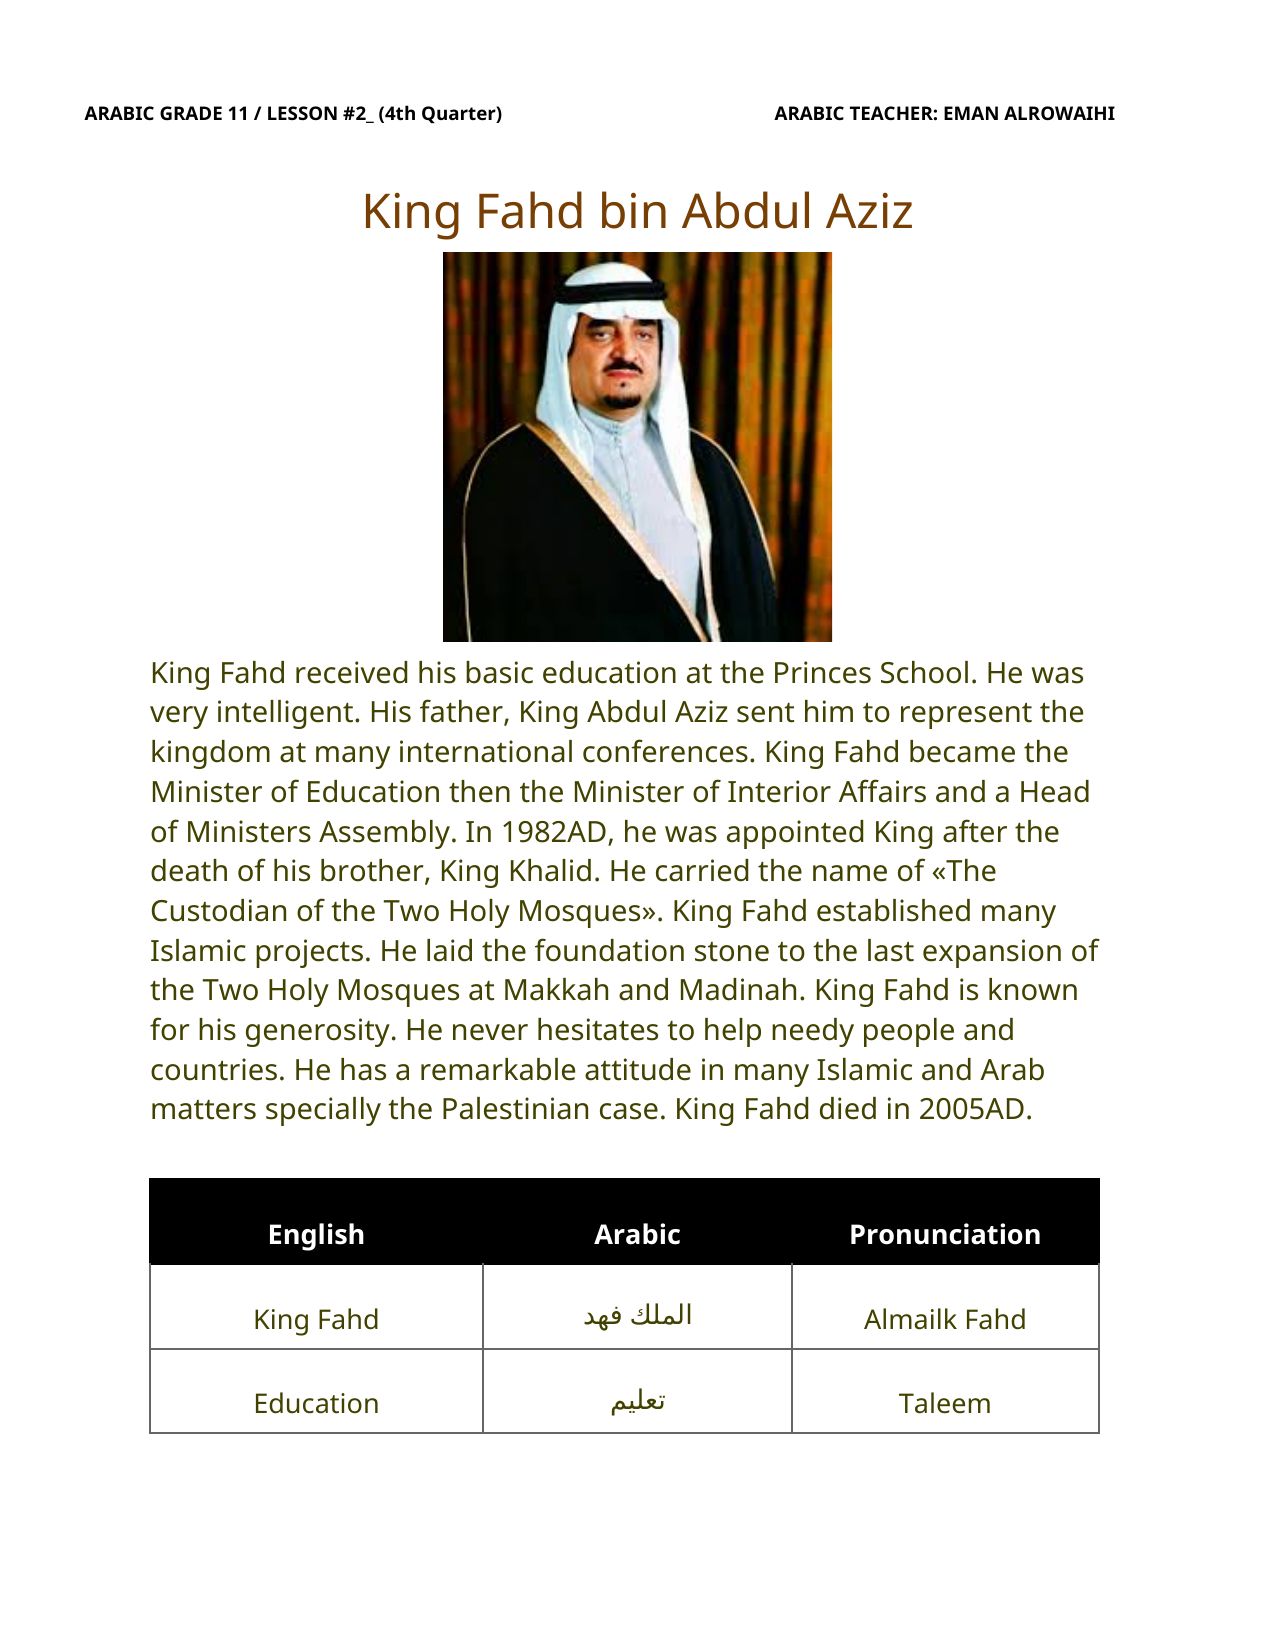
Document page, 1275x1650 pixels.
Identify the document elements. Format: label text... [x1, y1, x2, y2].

text King Fahd bin Abdul Aziz [150, 177, 1125, 242]
table_header Arabic [483, 1180, 792, 1263]
text King Fahd received his basic education at the Princes School. He was very intelligent. His father, King Abdul Aziz sent him to represent the kingdom at many international conferences. King Fahd became the Minister of Education then the Minister of Interior Affairs and a Head of Ministers Assembly. In 1982AD, he was appointed King after the death of his brother, King Khalid. He carried the name of «The Custodian of the Two Holy Mosques». King Fahd established many Islamic projects. He laid the foundation stone to the last expansion of the Two Holy Mosques at Makkah and Madinah. King Fahd is known for his generosity. He never hesitates to help needy people and countries. He has a remarkable attitude in many Islamic and Arab matters specially the Palestinian case. King Fahd died in 2005AD. [150, 652, 1125, 1128]
table_cell Almailk Fahd [793, 1265, 1098, 1347]
table_cell تعليم [484, 1350, 791, 1432]
table_header English [151, 1180, 483, 1263]
table_cell Taleem [793, 1350, 1098, 1432]
table_header Pronunciation [792, 1180, 1098, 1263]
picture [443, 252, 833, 642]
table_cell Education [151, 1350, 482, 1432]
table_cell King Fahd [151, 1265, 482, 1347]
table_cell الملك فهد [484, 1265, 791, 1347]
